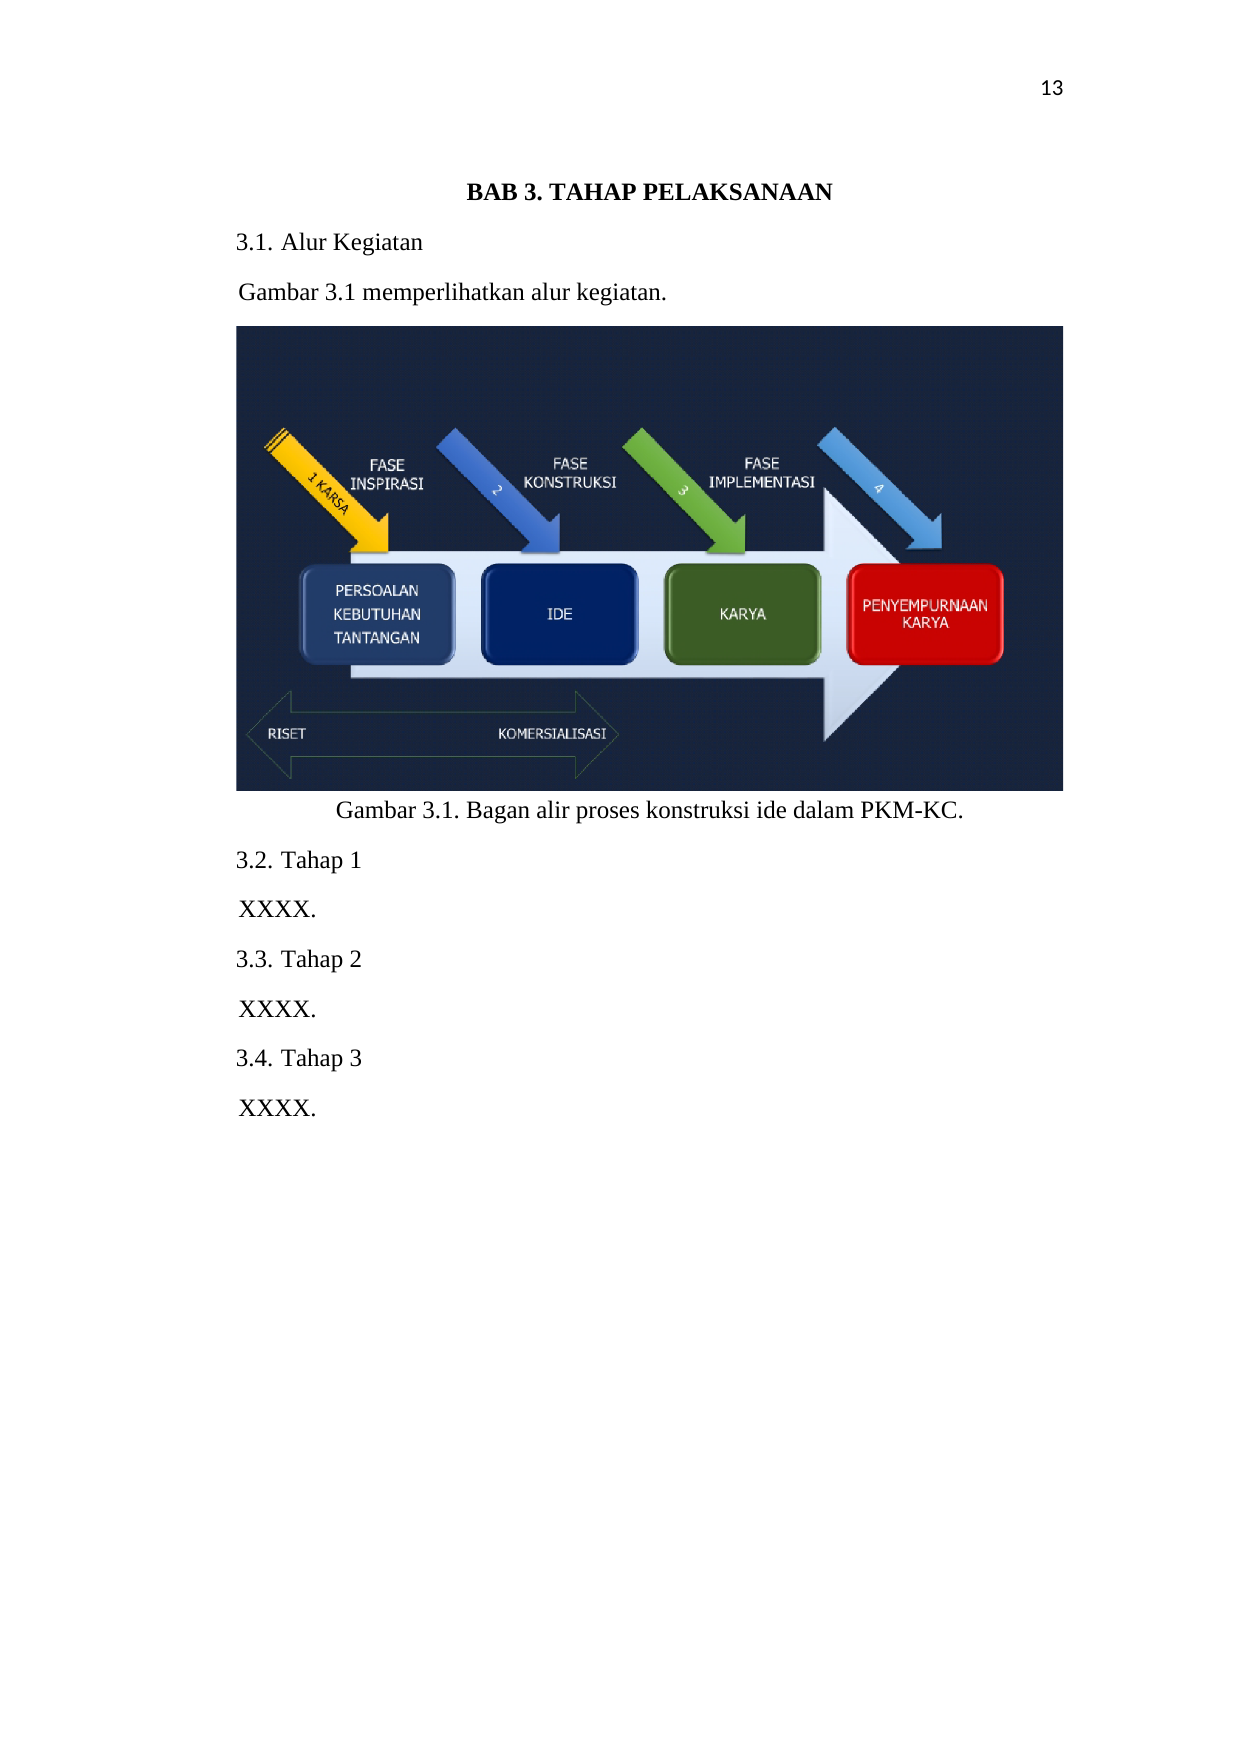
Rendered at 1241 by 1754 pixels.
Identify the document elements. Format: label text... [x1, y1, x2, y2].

list Tahap 2 [236, 944, 1063, 973]
list Tahap 3 [236, 1043, 1063, 1072]
list Alur Kegiatan [236, 227, 1063, 256]
list Tahap 1 [236, 845, 1063, 873]
text BAB 3. TAHAP PELAKSANAAN [236, 177, 1063, 206]
text XXXX. [238, 894, 1063, 923]
picture [236, 326, 1064, 791]
text XXXX. [238, 1093, 1063, 1122]
text Gambar 3.1 memperlihatkan alur kegiatan. [238, 277, 1063, 305]
text Gambar 3.1. Bagan alir proses konstruksi ide dalam PKM-KC. [236, 795, 1063, 824]
text XXXX. [238, 994, 1063, 1023]
